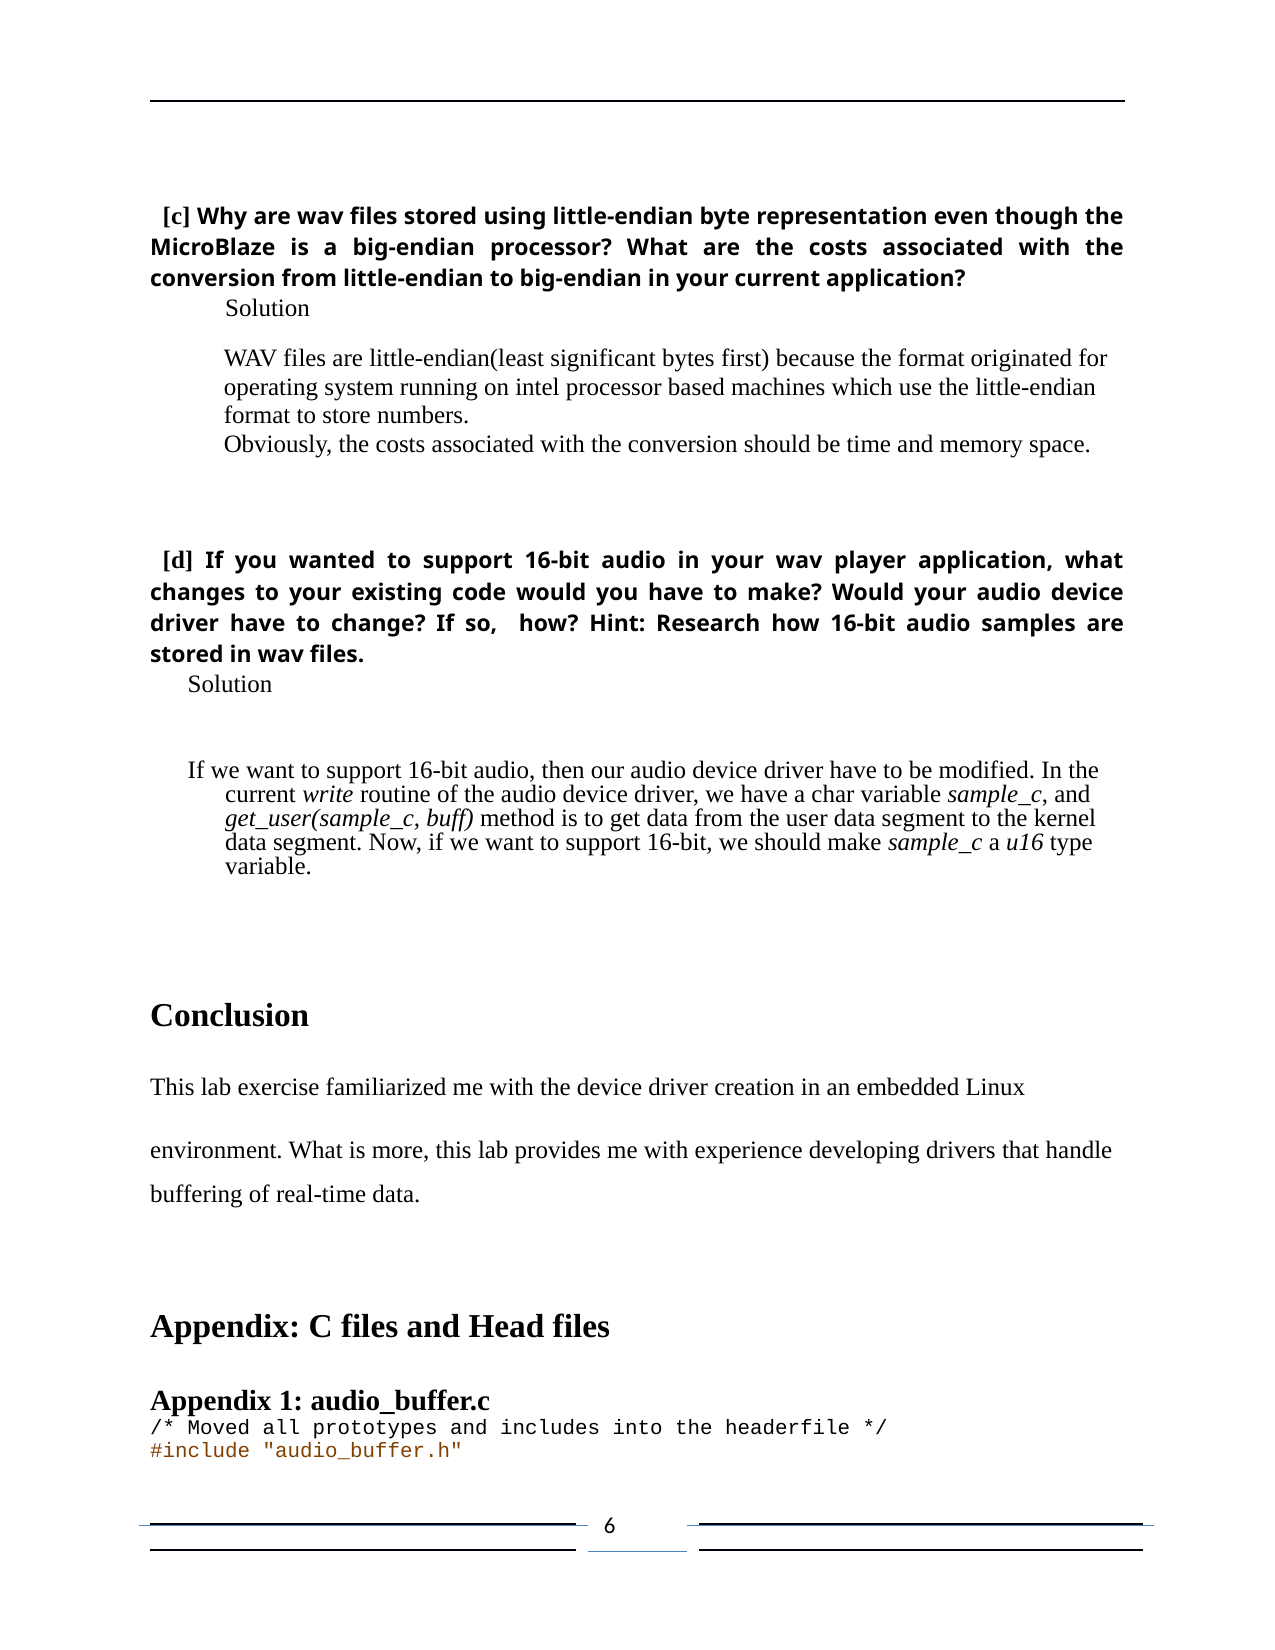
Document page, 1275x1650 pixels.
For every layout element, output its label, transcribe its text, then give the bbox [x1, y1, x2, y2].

text [d] If you wanted to support 16-bit audio in your wav player application, what changes to your existing code would you have to make? Would your audio device driver have to change? If so, how? Hint: Research how 16-bit audio samples are stored in wav files. [150, 544, 1125, 669]
text This lab exercise familiarized me with the device driver creation in an embedded Linux [150, 1072, 1125, 1100]
text #include "audio_buffer.h" [150, 1441, 1125, 1464]
text Solution [150, 293, 1125, 322]
list Obviously, the costs associated with the conversion should be time and memory space. [223, 429, 1125, 458]
text [c] Why are wav files stored using little-endian byte representation even though the MicroBlaze is a big-endian processor? What are the costs associated with the conversion from little-endian to big-endian in your current application? [150, 199, 1125, 293]
text If we want to support 16-bit audio, then our audio device driver have to be modified. In the current write routine of the audio device driver, we have a char variable sample_c, and get_user(sample_c, buff) method is to get data from the user data segment to the kernel data segment. Now, if we want to support 16-bit, we should make sample_c a u16 type variable. [150, 755, 1125, 880]
text /* Moved all prototypes and includes into the headerfile */ [150, 1417, 1125, 1441]
list WAV files are little-endian(least significant bytes first) because the format originated for operating system running on intel processor based machines which use the little-endian format to store numbers. [223, 343, 1125, 429]
text environment. What is more, this lab provides me with experience developing drivers that handle buffering of real-time data. [150, 1136, 1125, 1207]
text Appendix 1: audio_buffer.c [150, 1383, 1125, 1417]
text Conclusion [150, 995, 1125, 1033]
text Solution [150, 669, 1125, 698]
text Appendix: C files and Head files [150, 1307, 1125, 1345]
